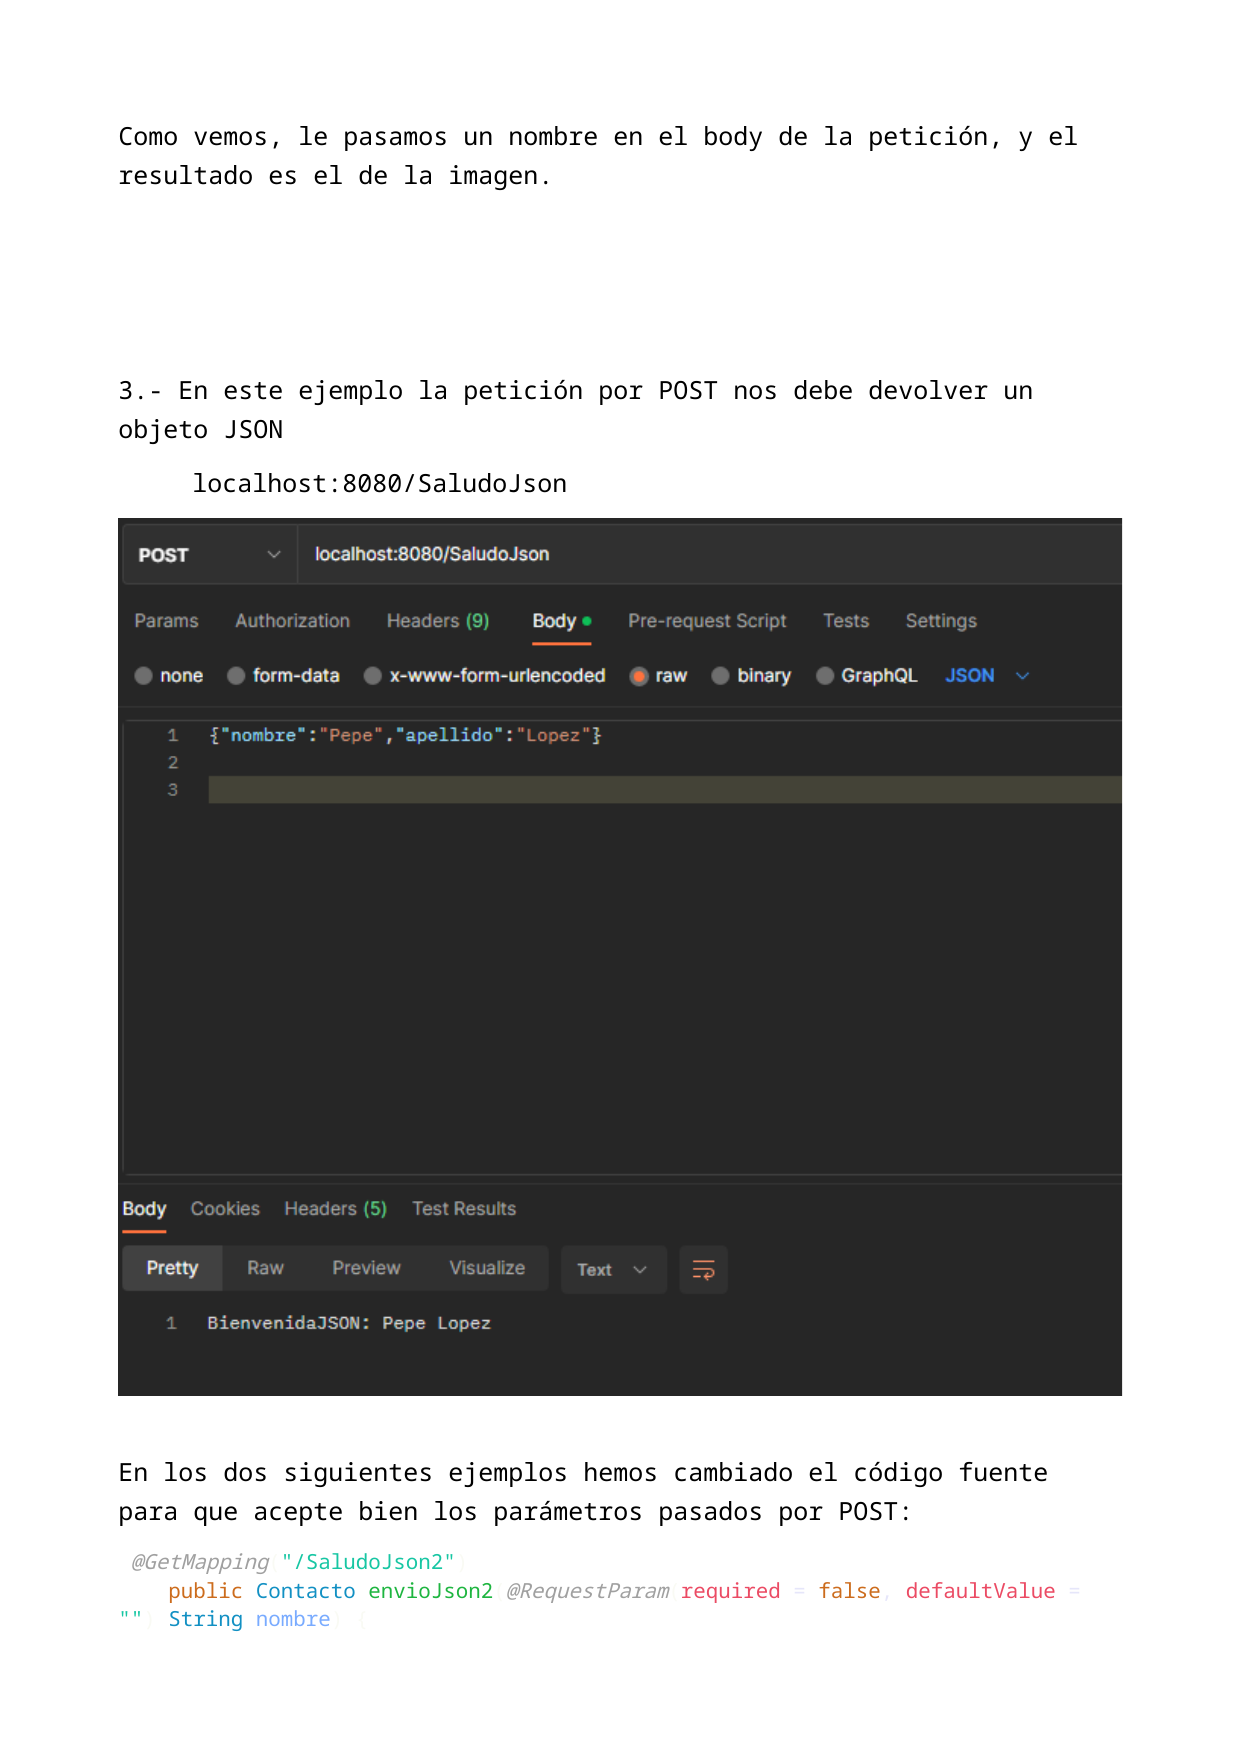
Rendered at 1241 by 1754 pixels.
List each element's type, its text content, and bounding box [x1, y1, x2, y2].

picture [118, 518, 1123, 1396]
text public Contacto envioJson2(@RequestParam(required = false, defaultValue = "") String nombre) { [118, 1576, 1122, 1633]
text localhost:8080/SaludoJson [118, 465, 1122, 499]
text @GetMapping("/SaludoJson2") [118, 1547, 1122, 1576]
text Como vemos, le pasamos un nombre en el body de la petición, y el resultado es el de la imagen. [118, 118, 1122, 191]
text 3.- En este ejemplo la petición por POST nos debe devolver un objeto JSON [118, 372, 1122, 446]
text En los dos siguientes ejemplos hemos cambiado el código fuente para que acepte bien los parámetros pasados por POST: [118, 1454, 1122, 1528]
